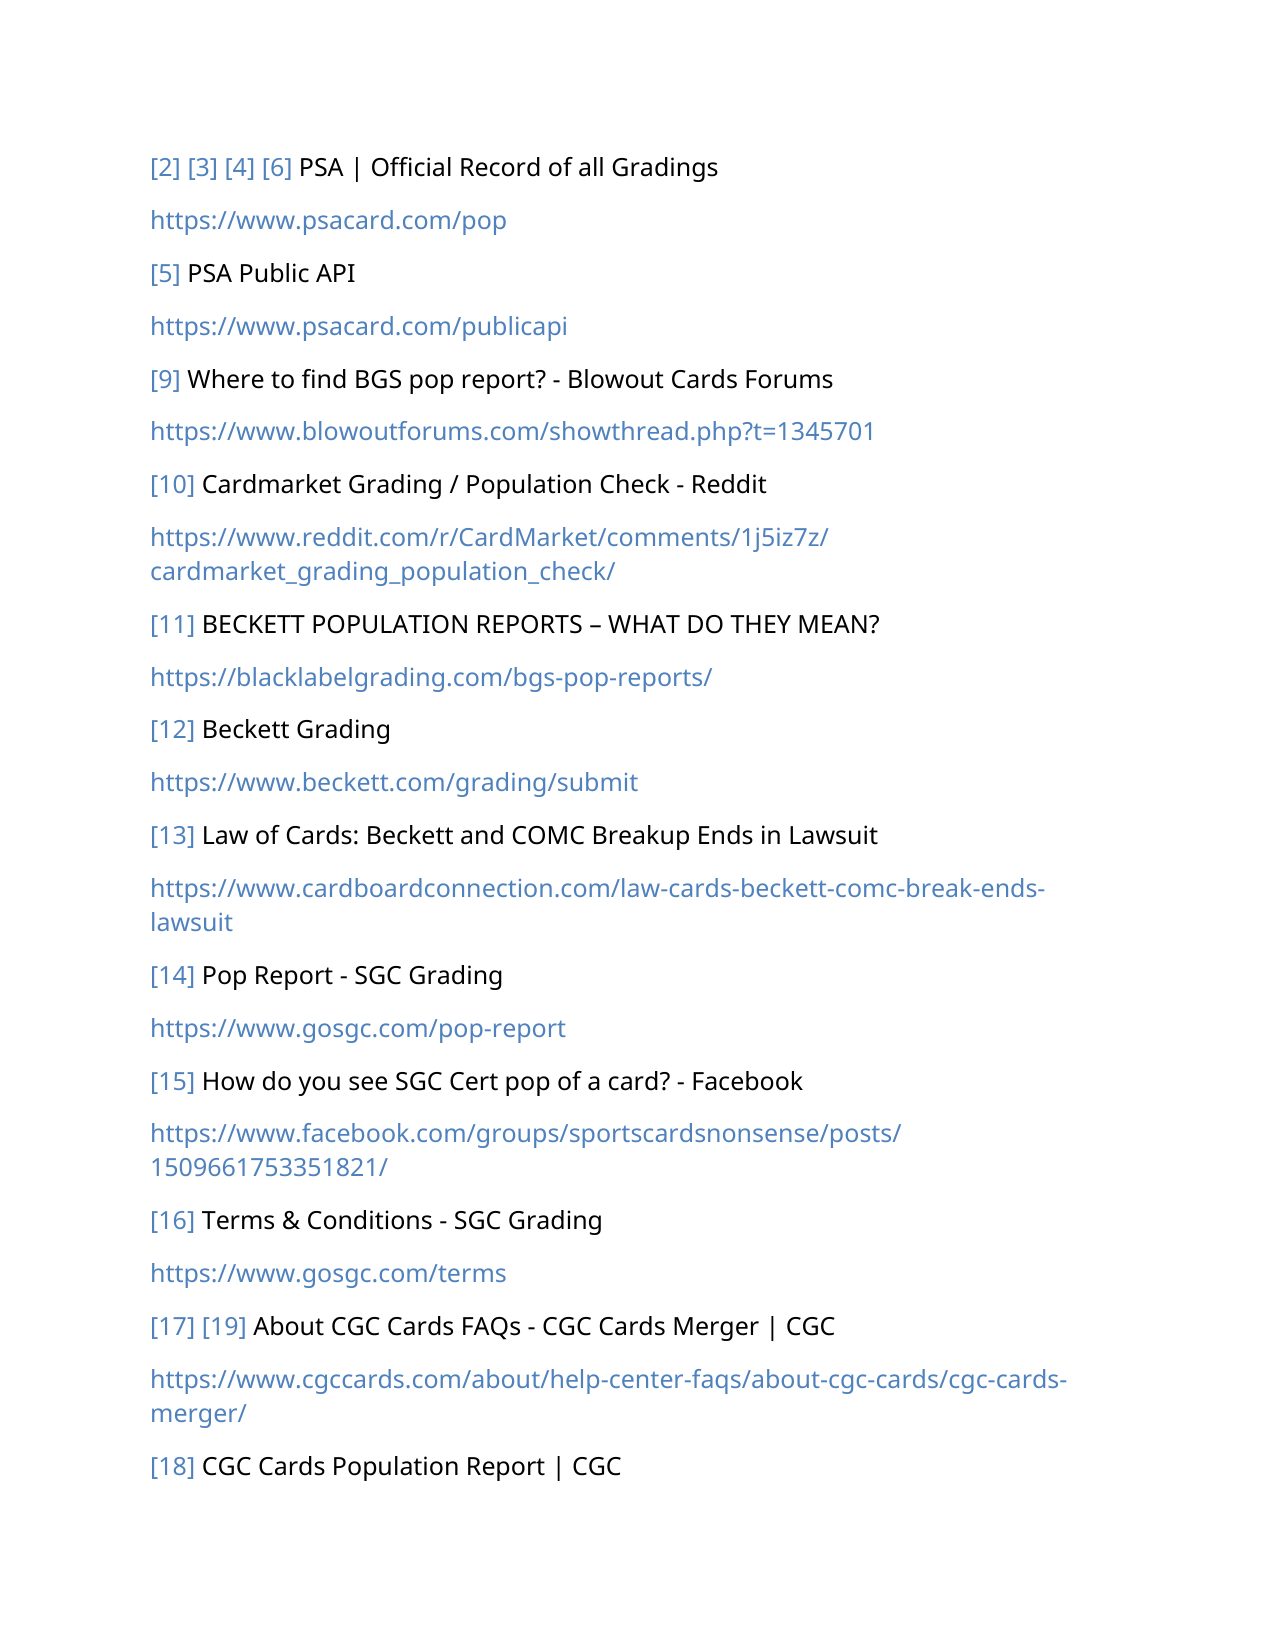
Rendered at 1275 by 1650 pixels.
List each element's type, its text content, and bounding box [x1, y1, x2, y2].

text https://www.beckett.com/grading/submit [150, 765, 1125, 799]
text [16] Terms & Conditions - SGC Grading [150, 1203, 1125, 1237]
text https://blacklabelgrading.com/bgs-pop-reports/ [150, 659, 1125, 693]
text [12] Beckett Grading [150, 712, 1125, 746]
text https://www.psacard.com/publicapi [150, 308, 1125, 342]
text https://www.facebook.com/groups/sportscardsnonsense/posts/1509661753351821/ [150, 1116, 1125, 1184]
text [11] BECKETT POPULATION REPORTS – WHAT DO THEY MEAN? [150, 607, 1125, 641]
text https://www.gosgc.com/terms [150, 1256, 1125, 1290]
text [10] Cardmarket Grading / Population Check - Reddit [150, 467, 1125, 501]
text https://www.cardboardconnection.com/law-cards-beckett-comc-break-ends-lawsuit [150, 871, 1125, 939]
text [5] PSA Public API [150, 256, 1125, 290]
text [15] How do you see SGC Cert pop of a card? - Facebook [150, 1063, 1125, 1097]
text [14] Pop Report - SGC Grading [150, 957, 1125, 992]
text [18] CGC Cards Population Report | CGC [150, 1448, 1125, 1482]
text https://www.gosgc.com/pop-report [150, 1010, 1125, 1044]
text [2] [3] [4] [6] PSA | Official Record of all Gradings [150, 150, 1125, 184]
text [9] Where to find BGS pop report? - Blowout Cards Forums [150, 361, 1125, 395]
text [13] Law of Cards: Beckett and COMC Breakup Ends in Lawsuit [150, 818, 1125, 852]
text https://www.cgccards.com/about/help-center-faqs/about-cgc-cards/cgc-cards-merger/ [150, 1361, 1125, 1429]
text https://www.blowoutforums.com/showthread.php?t=1345701 [150, 414, 1125, 448]
text https://www.reddit.com/r/CardMarket/comments/1j5iz7z/cardmarket_grading_population_check/ [150, 520, 1125, 588]
text [17] [19] About CGC Cards FAQs - CGC Cards Merger | CGC [150, 1308, 1125, 1342]
text https://www.psacard.com/pop [150, 203, 1125, 237]
